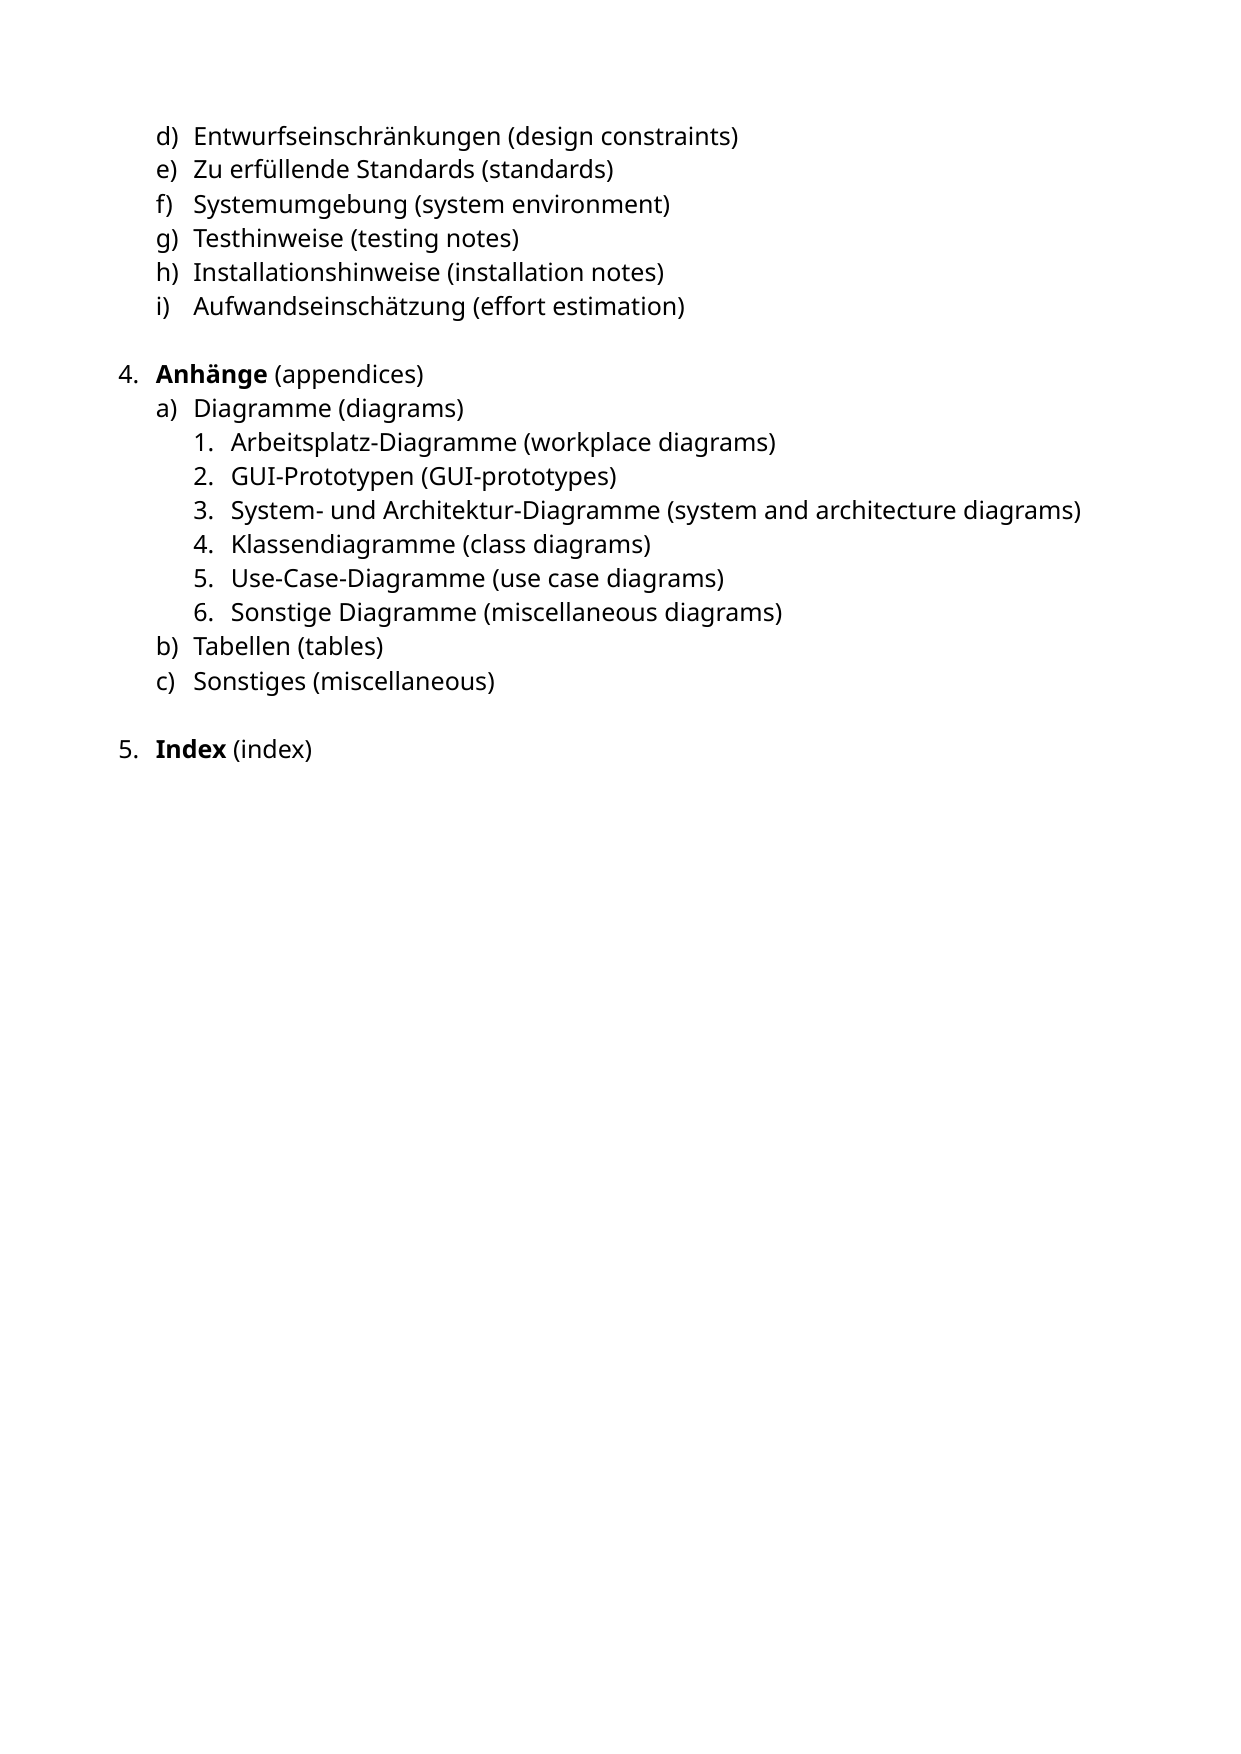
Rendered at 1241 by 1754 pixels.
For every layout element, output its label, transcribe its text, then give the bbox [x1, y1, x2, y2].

list Klassendiagramme (class diagrams) [193, 527, 1122, 561]
list Index (index) [118, 731, 1122, 765]
list Arbeitsplatz-Diagramme (workplace diagrams) [193, 425, 1122, 459]
list GUI-Prototypen (GUI-prototypes) [193, 459, 1122, 493]
list Use-Case-Diagramme (use case diagrams) [193, 561, 1122, 595]
list Zu erfüllende Standards (standards) [156, 152, 1122, 186]
list Installationshinweise (installation notes) [156, 254, 1122, 288]
list Diagramme (diagrams) [156, 391, 1122, 425]
list Sonstige Diagramme (miscellaneous diagrams) [193, 595, 1122, 629]
list Aufwandseinschätzung (effort estimation) [156, 288, 1122, 322]
list System- und Architektur-Diagramme (system and architecture diagrams) [193, 493, 1122, 527]
list Tabellen (tables) [156, 629, 1122, 663]
list Anhänge (appendices) [118, 357, 1122, 391]
list Sonstiges (miscellaneous) [156, 663, 1122, 697]
list Testhinweise (testing notes) [156, 220, 1122, 254]
list Entwurfseinschränkungen (design constraints) [156, 118, 1122, 152]
list Systemumgebung (system environment) [156, 186, 1122, 220]
